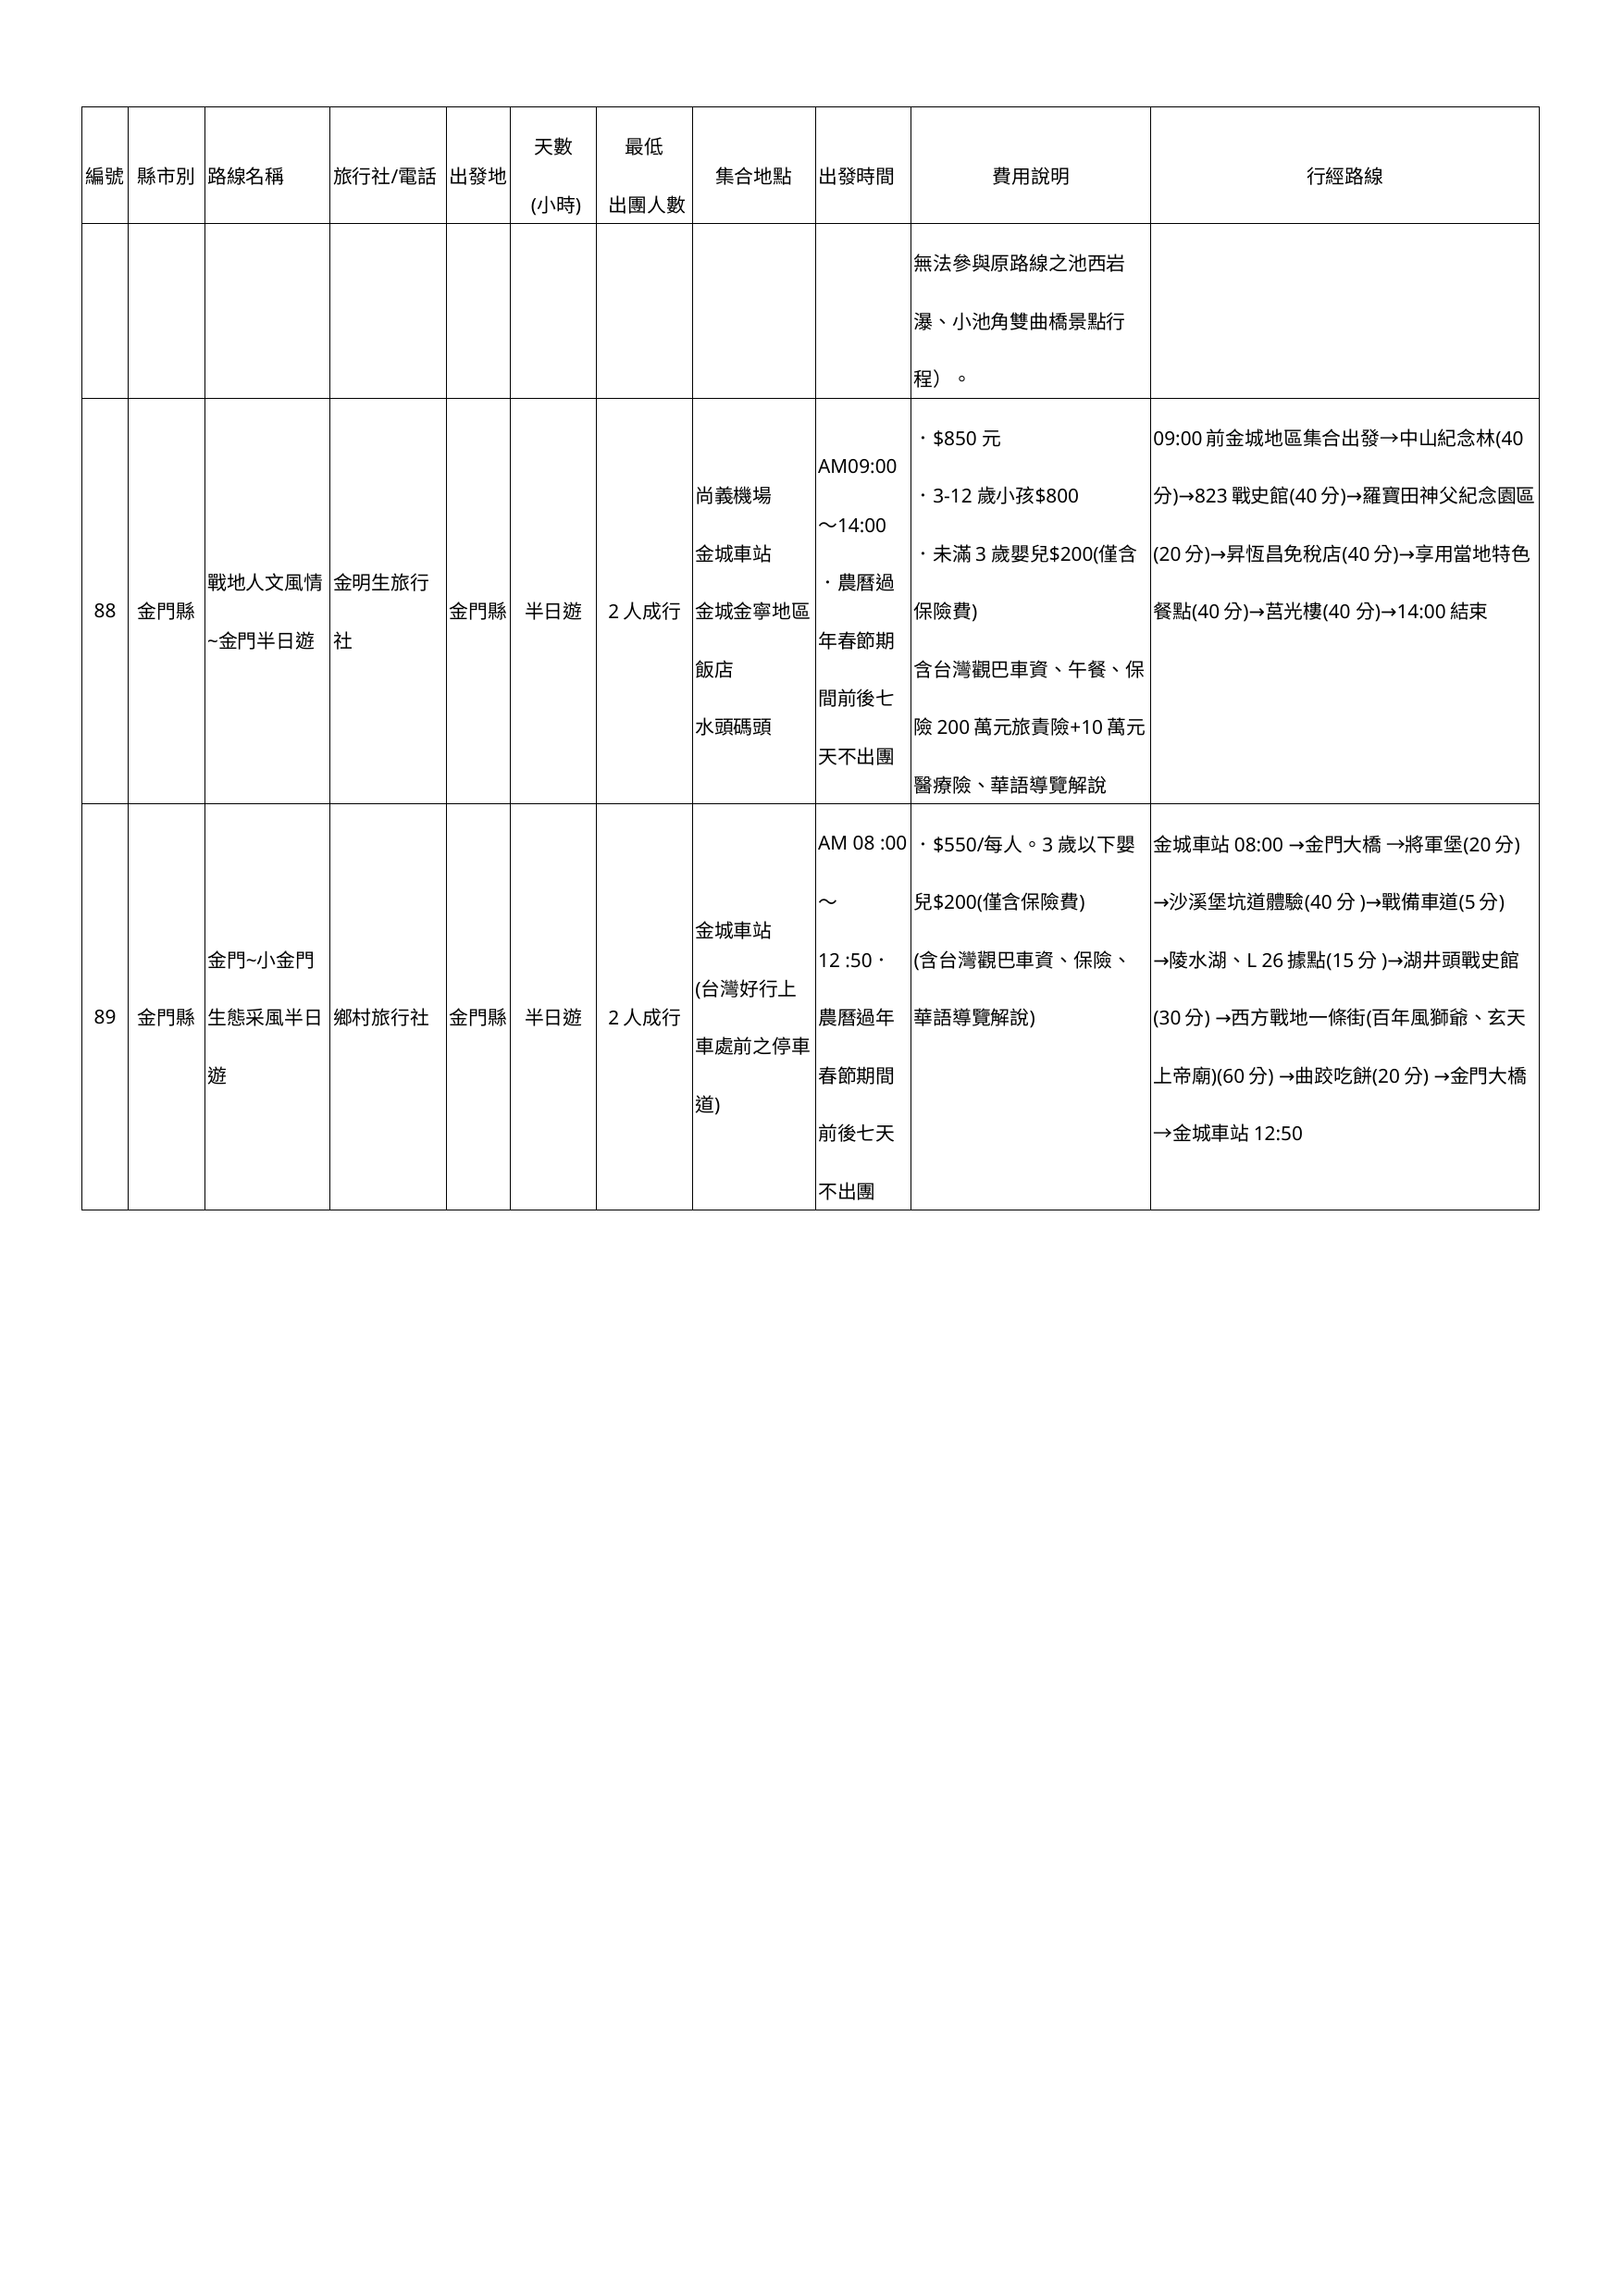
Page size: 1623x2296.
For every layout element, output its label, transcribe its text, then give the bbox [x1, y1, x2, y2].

table_cell [447, 224, 510, 398]
table_cell ．$550/每人。3 歲以下嬰兒$200(僅含保險費) (含台灣觀巴車資、保險、華語導覽解說) [911, 804, 1150, 1210]
table_header 集合地點 [693, 107, 815, 223]
table_cell 戰地人文風情~金門半日遊 [205, 399, 329, 803]
table_cell 2人成行 [597, 399, 692, 803]
table_cell [597, 224, 692, 398]
table_cell 金門縣 [447, 804, 510, 1210]
table_cell 金門縣 [129, 804, 204, 1210]
table_header 路線名稱 [205, 107, 329, 223]
table_header 出發時間 [816, 107, 911, 223]
table_cell [330, 224, 446, 398]
table_cell [129, 224, 204, 398]
table_cell 尚義機場 金城車站 金城金寧地區飯店 水頭碼頭 [693, 399, 815, 803]
table_cell AM 08 :00 ～12 :50．農曆過年春節期間前後七天不出團 [816, 804, 911, 1210]
table_header 行經路線 [1151, 107, 1539, 223]
table_cell 金明生旅行社 [330, 399, 446, 803]
table_header 縣市別 [129, 107, 204, 223]
table_cell ．$850 元 ．3-12 歲小孩$800 ．未滿3 歲嬰兒$200(僅含保險費) 含台灣觀巴車資、午餐、保險200萬元旅責險+10萬元醫療險、華語導覽解說 [911, 399, 1150, 803]
table_header 天數 (小時) [511, 107, 596, 223]
table_cell 金城車站08:00 →金門大橋 →將軍堡(20分) →沙溪堡坑道體驗(40分 )→戰備車道(5分) →陵水湖、L 26據點(15分 )→湖井頭戰史館(30分) →西方戰地一條街(百年風獅爺、玄天 上帝廟)(60分) →曲跤吃餅(20分) →金門大橋 →金城車站12:50 [1151, 804, 1539, 1210]
table_cell 鄉村旅行社 [330, 804, 446, 1210]
table_cell 金門縣 [447, 399, 510, 803]
table_cell 金門~小金門生態采風半日遊 [205, 804, 329, 1210]
table_header 最低 出團人數 [597, 107, 692, 223]
table_cell [511, 224, 596, 398]
table_cell 無法參與原路線之池西岩瀑、小池角雙曲橋景點行程）。 [911, 224, 1150, 398]
table_cell AM09:00～14:00 ．農曆過年春節期間前後七天不出團 [816, 399, 911, 803]
table_cell 89 [82, 804, 128, 1210]
table_header 費用說明 [911, 107, 1150, 223]
table_cell [1151, 224, 1539, 398]
table_cell 2人成行 [597, 804, 692, 1210]
table_cell [205, 224, 329, 398]
table_cell 09:00前金城地區集合出發→中山紀念林(40分)→823戰史館(40分)→羅寶田神父紀念園區(20分)→昇恆昌免稅店(40分)→享用當地特色餐點(40分)→莒光樓(40 分)→14:00結束 [1151, 399, 1539, 803]
table_cell 88 [82, 399, 128, 803]
table_header 編號 [82, 107, 128, 223]
table_header 旅行社/電話 [330, 107, 446, 223]
table_cell [82, 224, 128, 398]
table_cell 半日遊 [511, 804, 596, 1210]
table_cell [816, 224, 911, 398]
table_header 出發地 [447, 107, 510, 223]
table_cell [693, 224, 815, 398]
table_cell 金城車站 (台灣好行上車處前之停車道) [693, 804, 815, 1210]
table_cell 半日遊 [511, 399, 596, 803]
table_cell 金門縣 [129, 399, 204, 803]
